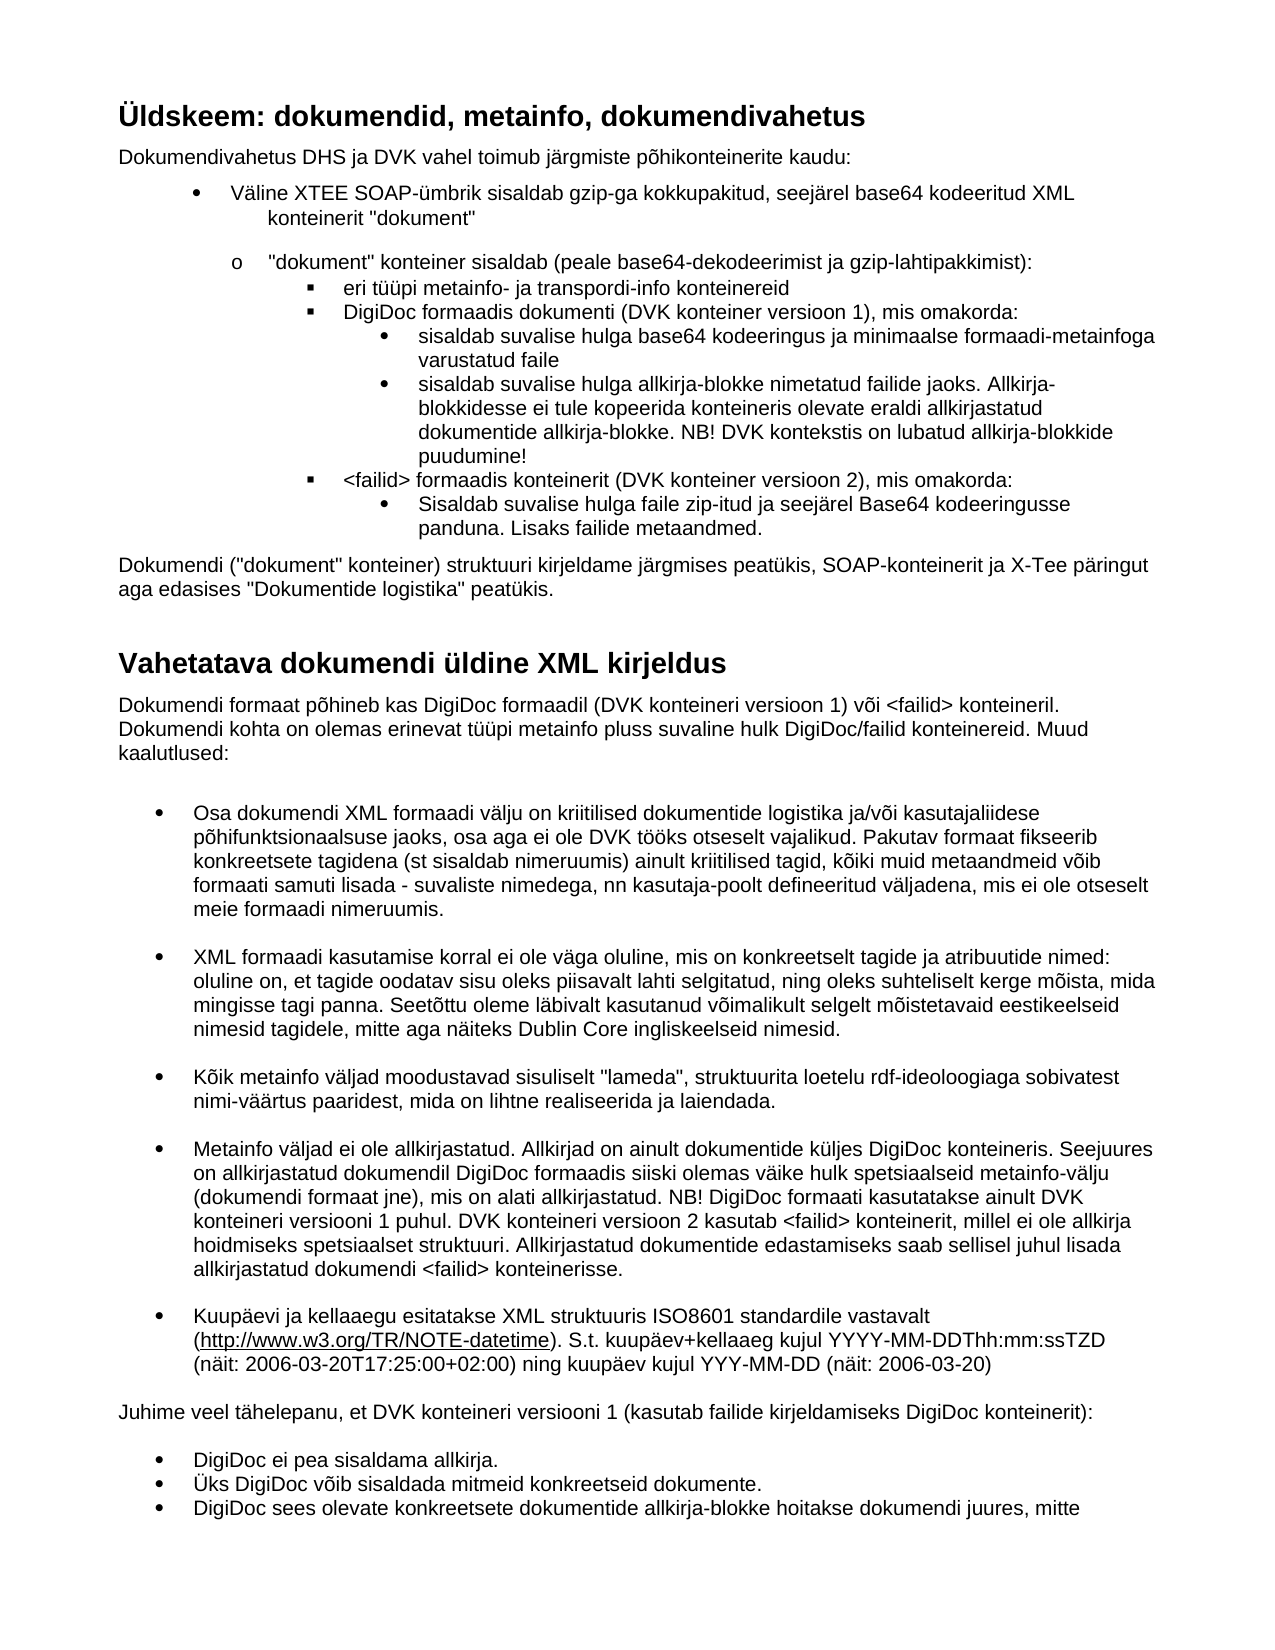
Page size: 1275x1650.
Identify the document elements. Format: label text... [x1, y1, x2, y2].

list Kõik metainfo väljad moodustavad sisuliselt "lameda", struktuurita loetelu rdf-ideoloogiaga sobivatest nimi-väärtus paaridest, mida on lihtne realiseerida ja laiendada. [156, 1064, 1157, 1112]
list Üks DigiDoc võib sisaldada mitmeid konkreetseid dokumente. [156, 1472, 1157, 1496]
list XML formaadi kasutamise korral ei ole väga oluline, mis on konkreetselt tagide ja atribuutide nimed: oluline on, et tagide oodatav sisu oleks piisavalt lahti selgitatud, ning oleks suhteliselt kerge mõista, mida mingisse tagi panna. Seetõttu oleme läbivalt kasutanud võimalikult selgelt mõistetavaid eestikeelseid nimesid tagidele, mitte aga näiteks Dublin Core ingliskeelseid nimesid. [156, 944, 1157, 1041]
list <failid> formaadis konteinerit (DVK konteiner versioon 2), mis omakorda: [306, 468, 1157, 492]
list "dokument" konteiner sisaldab (peale base64-dekodeerimist ja gzip-lahtipakkimist): [231, 250, 1157, 276]
list eri tüüpi metainfo- ja transpordi-info konteinereid [306, 276, 1157, 300]
subtitle Üldskeem: dokumendid, metainfo, dokumendivahetus [118, 99, 1157, 132]
list DigiDoc formaadis dokumenti (DVK konteiner versioon 1), mis omakorda: [306, 300, 1157, 324]
list sisaldab suvalise hulga allkirja-blokke nimetatud failide jaoks. Allkirja-blokkidesse ei tule kopeerida konteineris olevate eraldi allkirjastatud dokumentide allkirja-blokke. NB! DVK kontekstis on lubatud allkirja-blokkide puudumine! [381, 372, 1157, 468]
text Juhime veel tähelepanu, et DVK konteineri versiooni 1 (kasutab failide kirjeldamiseks DigiDoc konteinerit): [118, 1400, 1157, 1424]
list Osa dokumendi XML formaadi välju on kriitilised dokumentide logistika ja/või kasutajaliidese põhifunktsionaalsuse jaoks, osa aga ei ole DVK tööks otseselt vajalikud. Pakutav formaat fikseerib konkreetsete tagidena (st sisaldab nimeruumis) ainult kriitilised tagid, kõiki muid metaandmeid võib formaati samuti lisada - suvaliste nimedega, nn kasutaja-poolt defineeritud väljadena, mis ei ole otseselt meie formaadi nimeruumis. [156, 801, 1157, 921]
text Dokumendivahetus DHS ja DVK vahel toimub järgmiste põhikonteinerite kaudu: [118, 145, 1157, 169]
text Dokumendi ("dokument" konteiner) struktuuri kirjeldame järgmises peatükis, SOAP-konteinerit ja X-Tee päringut aga edasises "Dokumentide logistika" peatükis. [118, 553, 1157, 601]
list DigiDoc ei pea sisaldama allkirja. [156, 1448, 1157, 1472]
subtitle Vahetatava dokumendi üldine XML kirjeldus [118, 646, 1157, 680]
list Kuupäevi ja kellaaegu esitatakse XML struktuuris ISO8601 standardile vastavalt (http://www.w3.org/TR/NOTE-datetime). S.t. kuupäev+kellaaeg kujul YYYY-MM-DDThh:mm:ssTZD (näit: 2006-03-20T17:25:00+02:00) ning kuupäev kujul YYY-MM-DD (näit: 2006-03-20) [156, 1304, 1157, 1376]
list Metainfo väljad ei ole allkirjastatud. Allkirjad on ainult dokumentide küljes DigiDoc konteineris. Seejuures on allkirjastatud dokumendil DigiDoc formaadis siiski olemas väike hulk spetsiaalseid metainfo-välju (dokumendi formaat jne), mis on alati allkirjastatud. NB! DigiDoc formaati kasutatakse ainult DVK konteineri versiooni 1 puhul. DVK konteineri versioon 2 kasutab <failid> konteinerit, millel ei ole allkirja hoidmiseks spetsiaalset struktuuri. Allkirjastatud dokumentide edastamiseks saab sellisel juhul lisada allkirjastatud dokumendi <failid> konteinerisse. [156, 1136, 1157, 1280]
list DigiDoc sees olevate konkreetsete dokumentide allkirja-blokke hoitakse dokumendi juures, mitte [156, 1496, 1157, 1520]
list Sisaldab suvalise hulga faile zip-itud ja seejärel Base64 kodeeringusse panduna. Lisaks failide metaandmed. [381, 492, 1157, 540]
text Dokumendi formaat põhineb kas DigiDoc formaadil (DVK konteineri versioon 1) või <failid> konteineril. Dokumendi kohta on olemas erinevat tüüpi metainfo pluss suvaline hulk DigiDoc/failid konteinereid. Muud kaalutlused: [118, 692, 1157, 764]
list Väline XTEE SOAP-ümbrik sisaldab gzip-ga kokkupakitud, seejärel base64 kodeeritud XML konteinerit "dokument" [193, 181, 1157, 229]
list sisaldab suvalise hulga base64 kodeeringus ja minimaalse formaadi-metainfoga varustatud faile [381, 324, 1157, 372]
